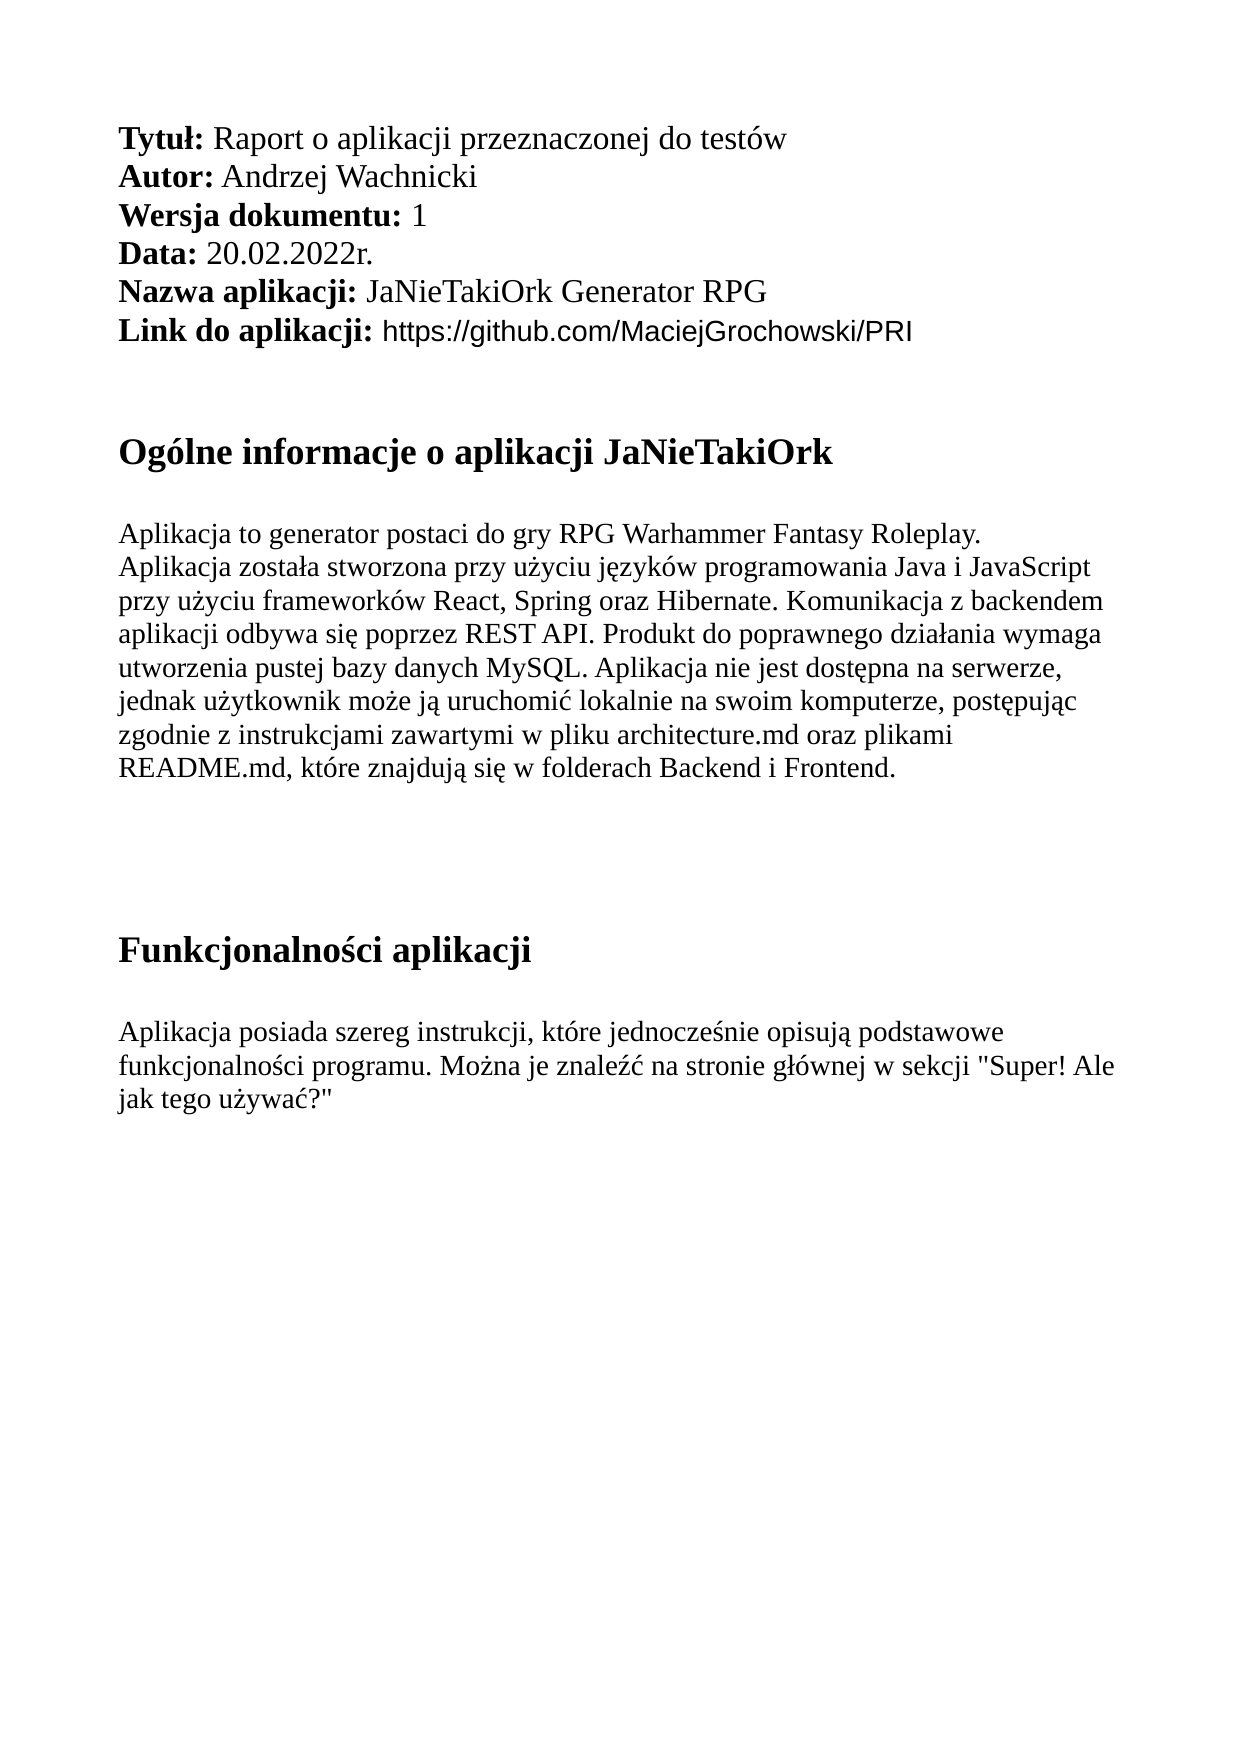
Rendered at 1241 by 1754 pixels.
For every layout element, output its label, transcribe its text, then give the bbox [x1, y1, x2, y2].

text Wersja dokumentu: 1 [118, 195, 1122, 233]
text Tytuł: Raport o aplikacji przeznaczonej do testów [118, 118, 1122, 156]
text Autor: Andrzej Wachnicki [118, 156, 1122, 195]
text Nazwa aplikacji: JaNieTakiOrk Generator RPG [118, 271, 1122, 310]
text Aplikacja to generator postaci do gry RPG Warhammer Fantasy Roleplay. [118, 516, 1122, 549]
text Funkcjonalności aplikacji [118, 928, 1122, 971]
text Aplikacja posiada szereg instrukcji, które jednocześnie opisują podstawowe funkcjonalności programu. Można je znaleźć na stronie głównej w sekcji "Super! Ale jak tego używać?" [118, 1014, 1122, 1115]
text Ogólne informacje o aplikacji JaNieTakiOrk [118, 429, 1122, 473]
text Aplikacja została stworzona przy użyciu języków programowania Java i JavaScript przy użyciu frameworków React, Spring oraz Hibernate. Komunikacja z backendem aplikacji odbywa się poprzez REST API. Produkt do poprawnego działania wymaga utworzenia pustej bazy danych MySQL. Aplikacja nie jest dostępna na serwerze, jednak użytkownik może ją uruchomić lokalnie na swoim komputerze, postępując zgodnie z instrukcjami zawartymi w pliku architecture.md oraz plikami README.md, które znajdują się w folderach Backend i Frontend. [118, 549, 1122, 784]
text Link do aplikacji: https://github.com/MaciejGrochowski/PRI [118, 310, 1122, 348]
text Data: 20.02.2022r. [118, 233, 1122, 271]
